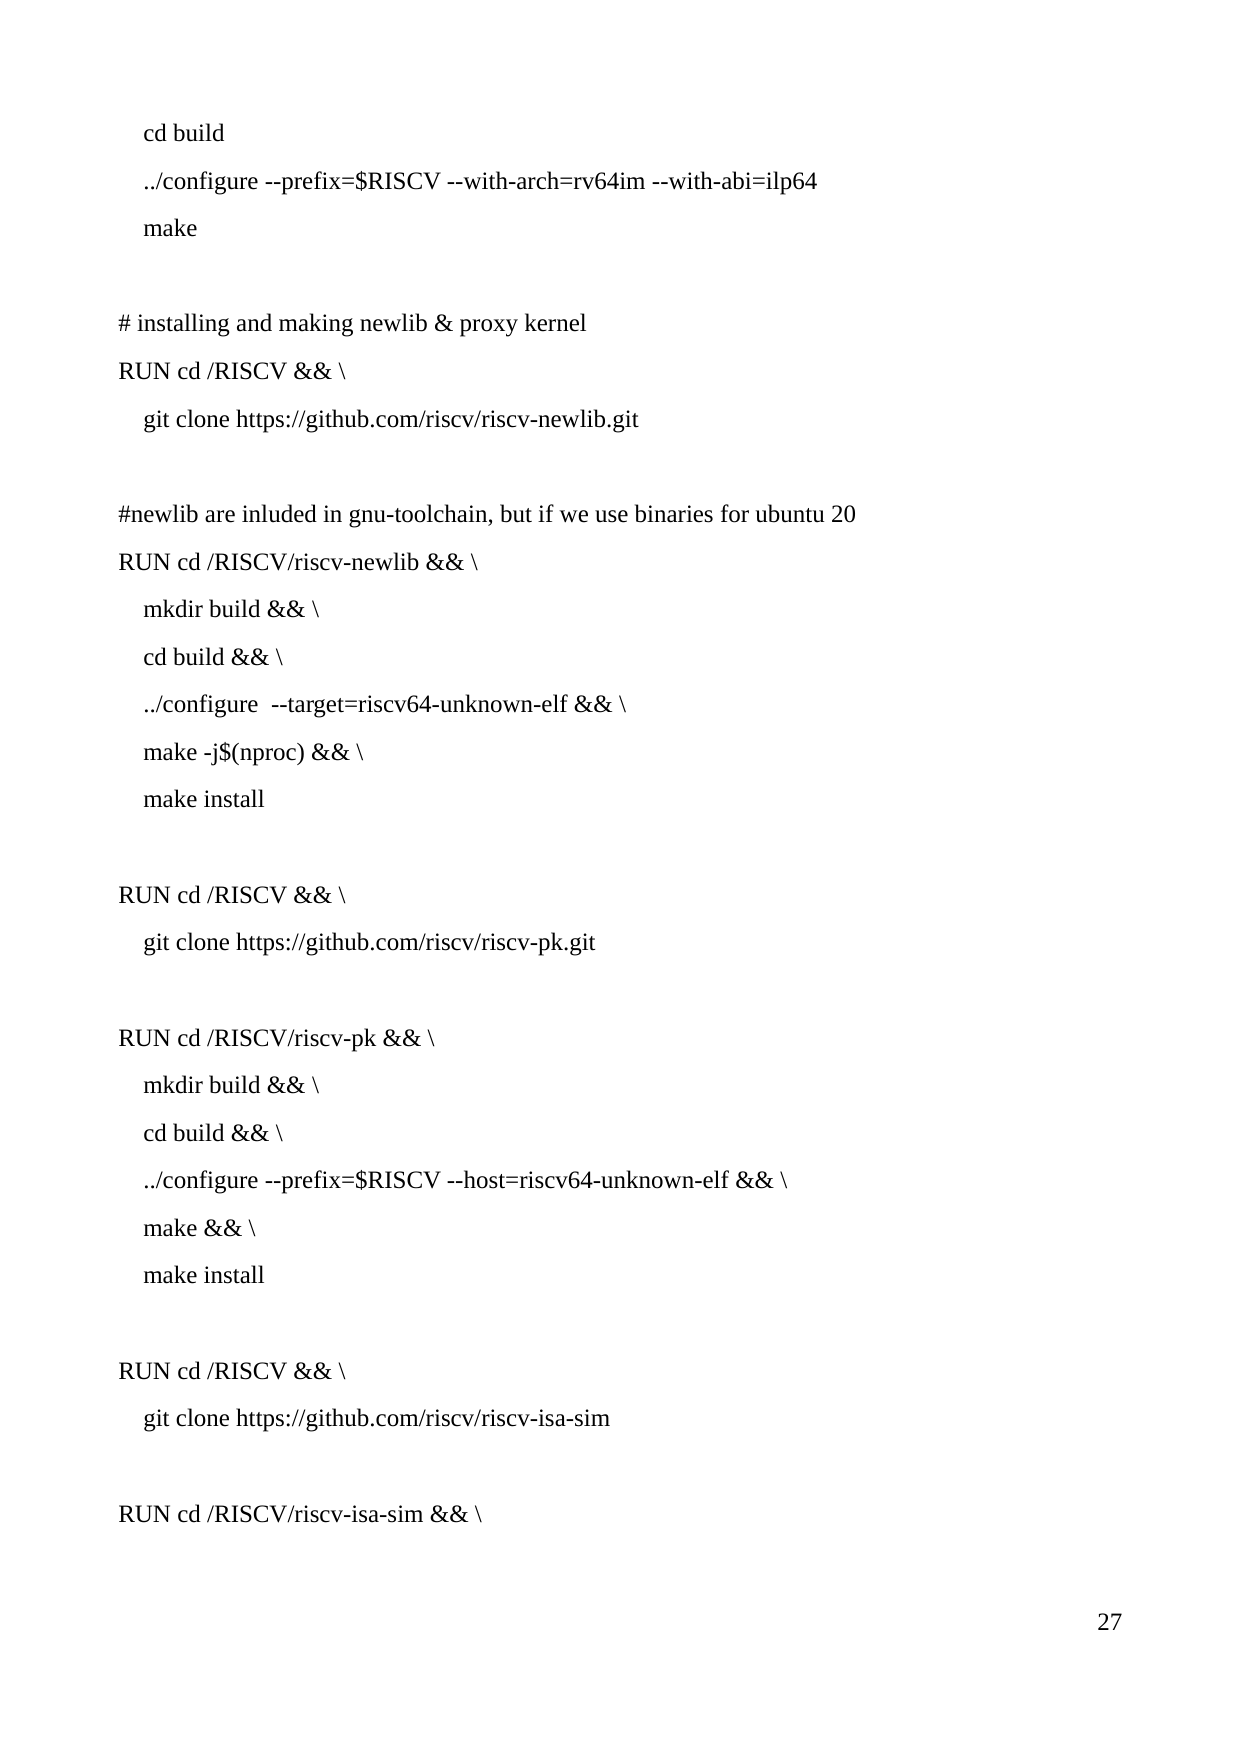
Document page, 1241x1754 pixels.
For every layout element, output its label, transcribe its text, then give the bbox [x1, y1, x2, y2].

text RUN cd /RISCV/riscv-pk && \ [118, 1023, 1122, 1051]
text make install [118, 784, 1122, 813]
text ../configure --target=riscv64-unknown-elf && \ [118, 689, 1122, 718]
text #newlib are inluded in gnu-toolchain, but if we use binaries for ubuntu 20 [118, 499, 1122, 528]
text RUN cd /RISCV && \ [118, 880, 1122, 908]
text cd build && \ [118, 642, 1122, 671]
text git clone https://github.com/riscv/riscv-isa-sim [118, 1403, 1122, 1432]
text RUN cd /RISCV/riscv-newlib && \ [118, 547, 1122, 575]
text git clone https://github.com/riscv/riscv-pk.git [118, 927, 1122, 956]
text make [118, 213, 1122, 242]
text RUN cd /RISCV/riscv-isa-sim && \ [118, 1499, 1122, 1527]
text cd build [118, 118, 1122, 147]
text RUN cd /RISCV && \ [118, 1356, 1122, 1384]
text ../configure --prefix=$RISCV --host=riscv64-unknown-elf && \ [118, 1165, 1122, 1194]
text make -j$(nproc) && \ [118, 737, 1122, 766]
text # installing and making newlib & proxy kernel [118, 308, 1122, 337]
text ../configure --prefix=$RISCV --with-arch=rv64im --with-abi=ilp64 [118, 166, 1122, 194]
text mkdir build && \ [118, 1070, 1122, 1099]
text git clone https://github.com/riscv/riscv-newlib.git [118, 404, 1122, 432]
text cd build && \ [118, 1118, 1122, 1147]
text make && \ [118, 1213, 1122, 1242]
text make install [118, 1261, 1122, 1289]
text mkdir build && \ [118, 594, 1122, 623]
text RUN cd /RISCV && \ [118, 356, 1122, 385]
